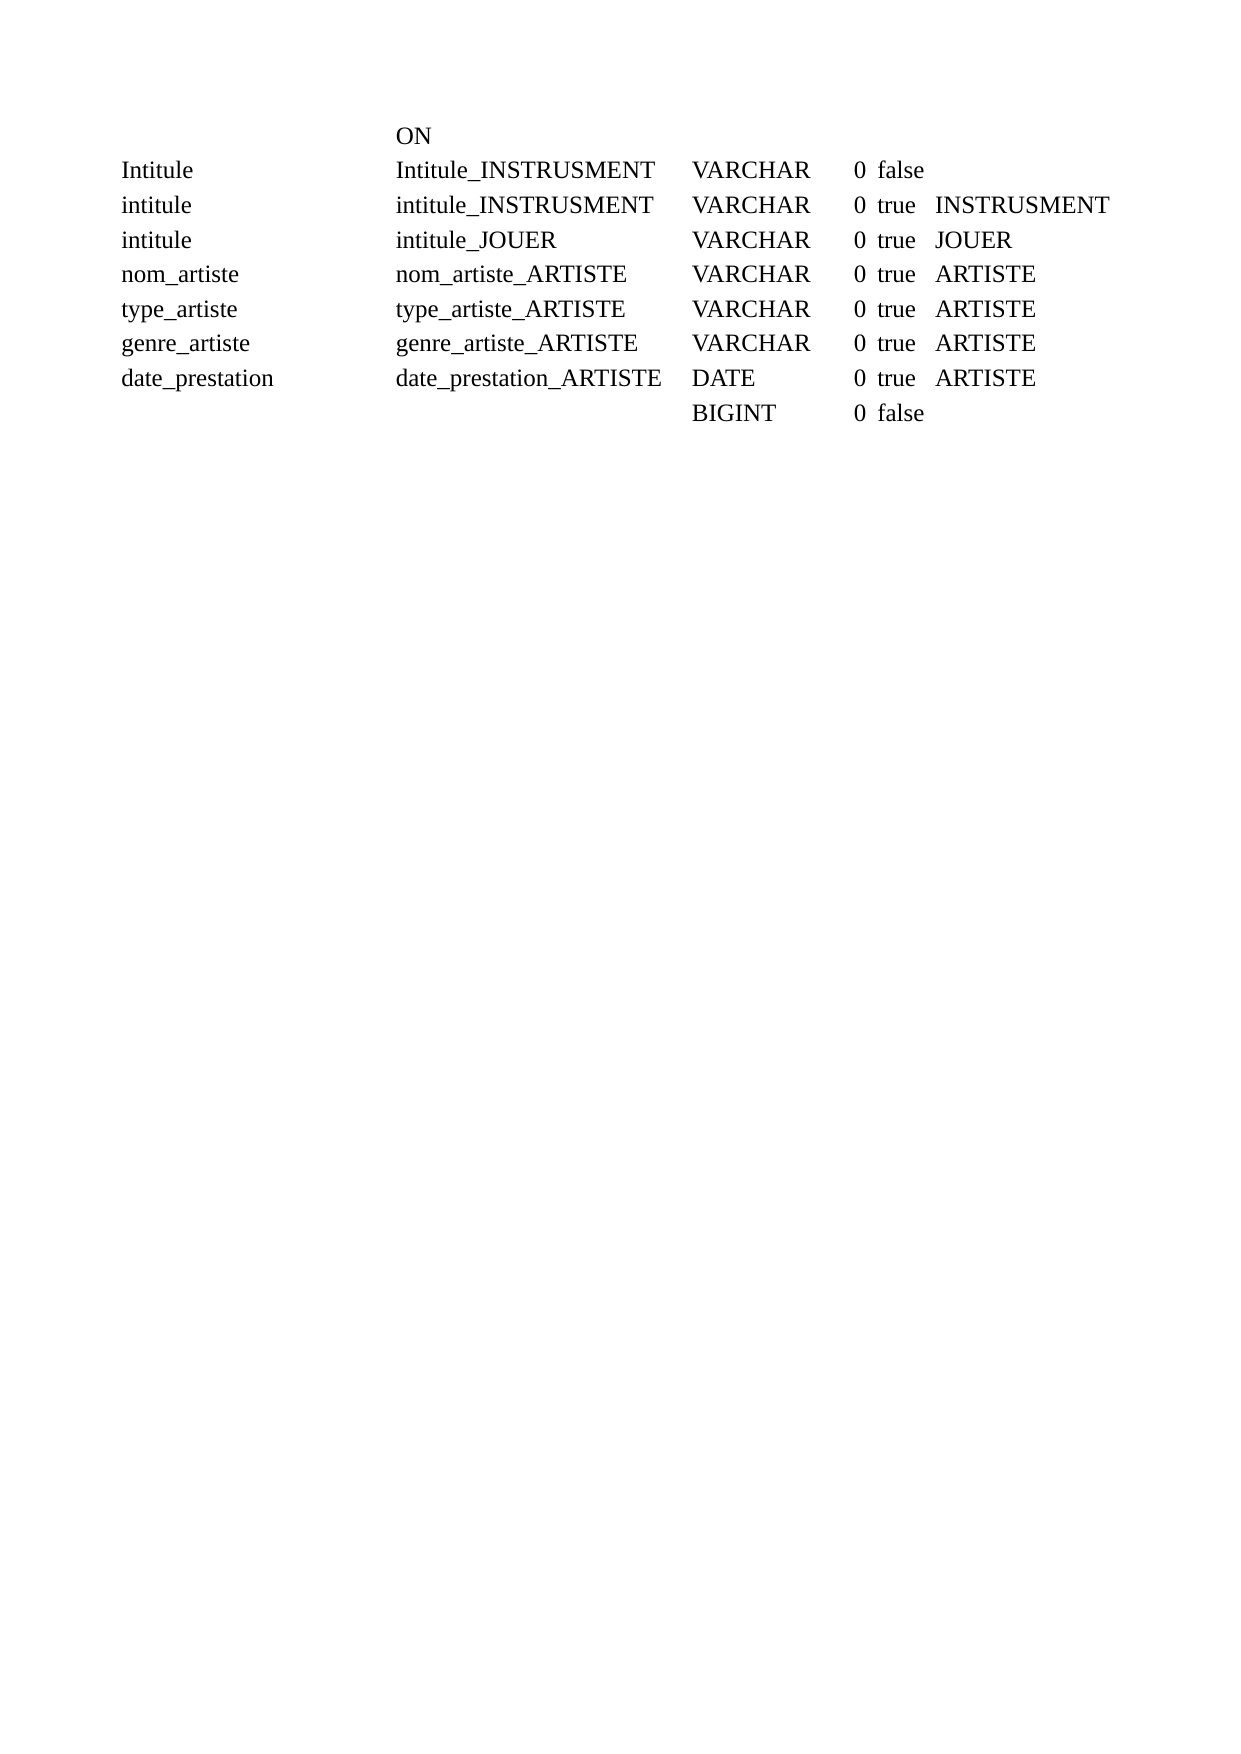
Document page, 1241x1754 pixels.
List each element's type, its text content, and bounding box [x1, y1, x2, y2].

table_cell date_prestation_ARTISTE [393, 360, 689, 395]
table_cell VARCHAR [689, 153, 851, 187]
table_cell [874, 118, 932, 153]
table_cell true [874, 222, 932, 256]
table_cell VARCHAR [689, 187, 851, 222]
table_cell nom_artiste [118, 256, 393, 291]
table_cell 0 [851, 153, 874, 187]
table_cell ARTISTE [932, 360, 1122, 395]
table_cell 0 [851, 326, 874, 360]
table_cell genre_artiste [118, 326, 393, 360]
table_cell intitule [118, 222, 393, 256]
table_cell [689, 118, 851, 153]
table_cell intitule_JOUER [393, 222, 689, 256]
table_cell intitule_INSTRUSMENT [393, 187, 689, 222]
table_cell true [874, 360, 932, 395]
table_cell [932, 395, 1122, 429]
table_cell [932, 118, 1122, 153]
table_cell JOUER [932, 222, 1122, 256]
table_cell 0 [851, 187, 874, 222]
table_cell Intitule [118, 153, 393, 187]
table_cell VARCHAR [689, 256, 851, 291]
table_cell false [874, 153, 932, 187]
table_cell Intitule_INSTRUSMENT [393, 153, 689, 187]
table_cell date_prestation [118, 360, 393, 395]
table_cell false [874, 395, 932, 429]
table_cell true [874, 326, 932, 360]
table_cell [393, 395, 689, 429]
table_cell nom_artiste_ARTISTE [393, 256, 689, 291]
table_cell ARTISTE [932, 326, 1122, 360]
table_cell [118, 118, 393, 153]
table_cell ARTISTE [932, 256, 1122, 291]
table_cell INSTRUSMENT [932, 187, 1122, 222]
table_cell 0 [851, 256, 874, 291]
table_cell BIGINT [689, 395, 851, 429]
table_cell DATE [689, 360, 851, 395]
table_cell 0 [851, 222, 874, 256]
table_cell VARCHAR [689, 326, 851, 360]
table_cell [851, 118, 874, 153]
table_cell type_artiste [118, 291, 393, 326]
table_cell true [874, 187, 932, 222]
table_cell 0 [851, 395, 874, 429]
table_cell [118, 395, 393, 429]
table_cell VARCHAR [689, 222, 851, 256]
table_cell genre_artiste_ARTISTE [393, 326, 689, 360]
table_cell [932, 153, 1122, 187]
table_cell true [874, 256, 932, 291]
table_cell intitule [118, 187, 393, 222]
table_cell ARTISTE [932, 291, 1122, 326]
table_cell type_artiste_ARTISTE [393, 291, 689, 326]
table_cell 0 [851, 291, 874, 326]
table_cell true [874, 291, 932, 326]
table_cell ON [393, 118, 689, 153]
table_cell 0 [851, 360, 874, 395]
table_cell VARCHAR [689, 291, 851, 326]
